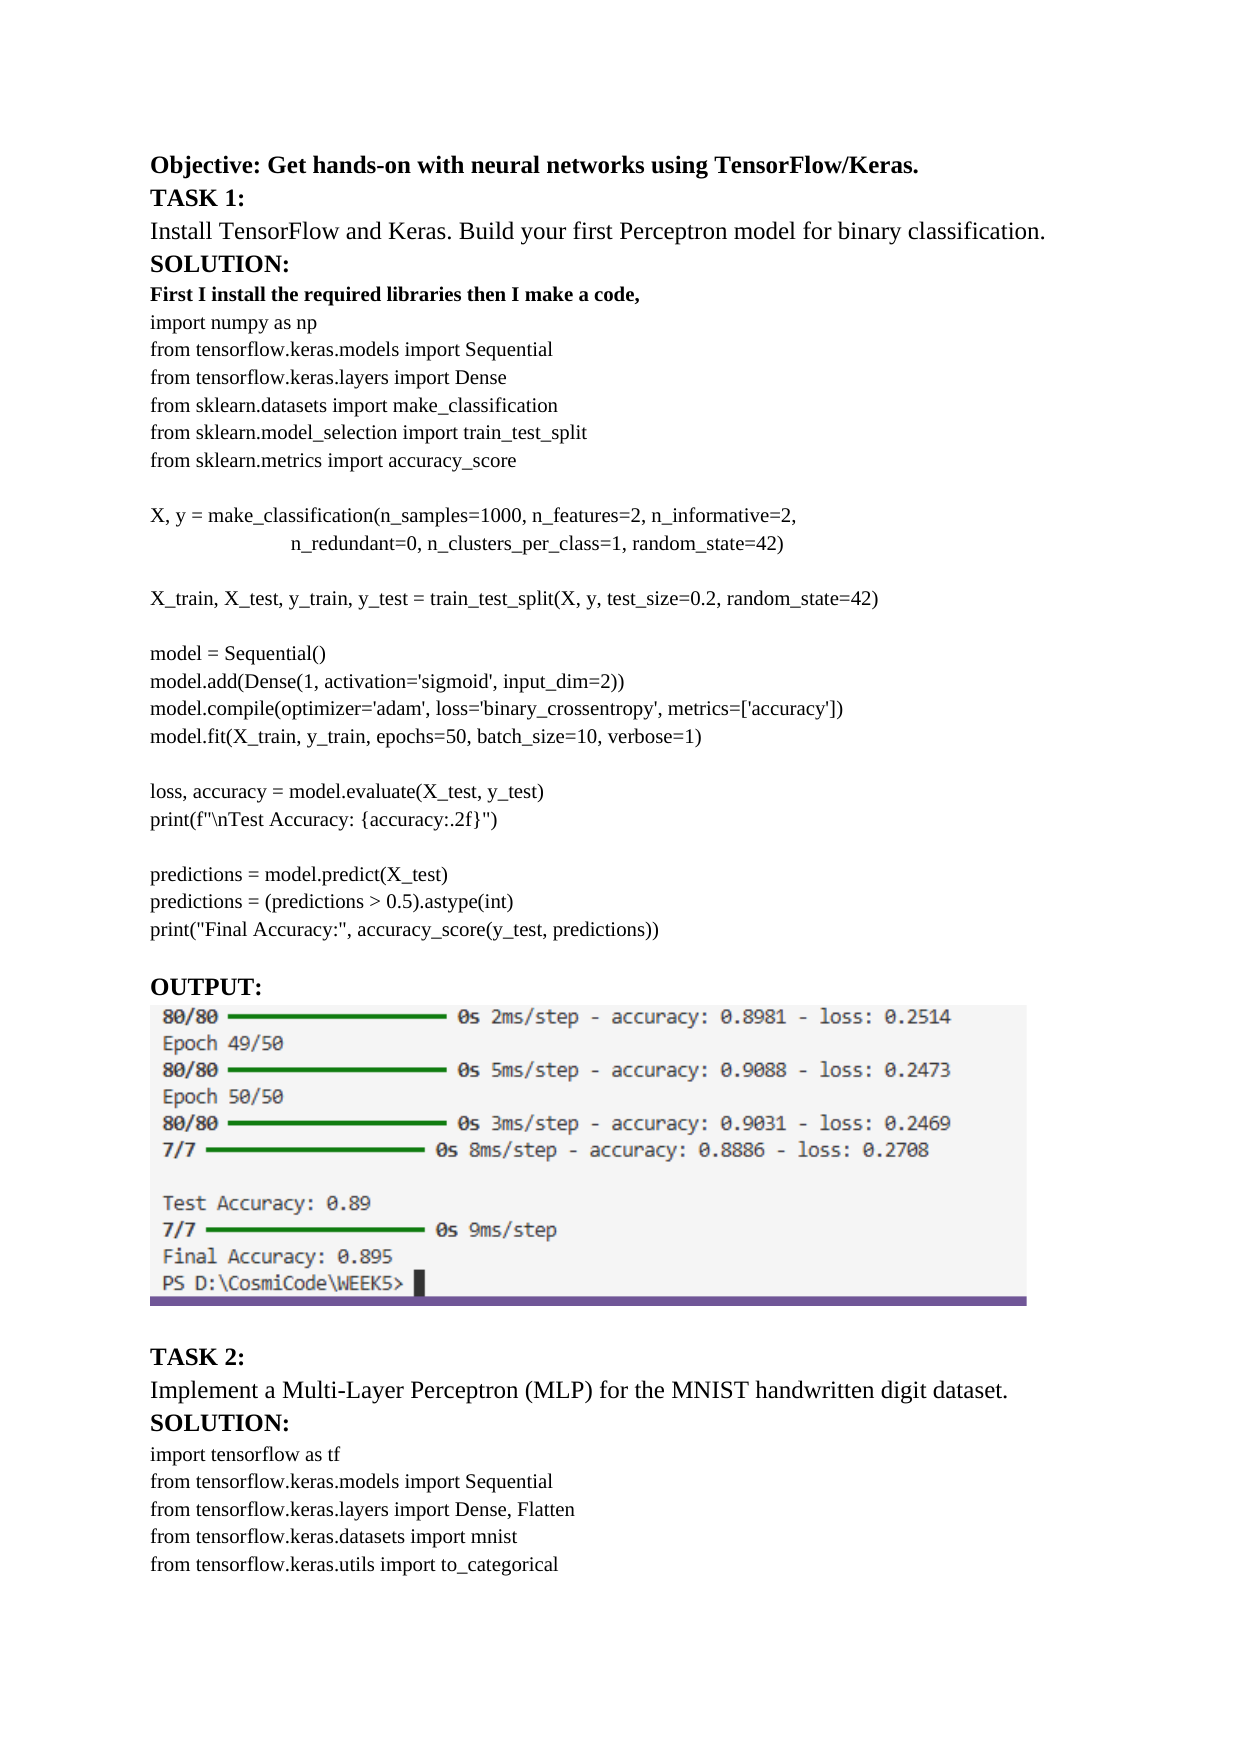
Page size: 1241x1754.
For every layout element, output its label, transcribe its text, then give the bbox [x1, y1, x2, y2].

text from sklearn.datasets import make_classification [150, 392, 1169, 417]
text from tensorflow.keras.datasets import mnist [150, 1524, 1169, 1548]
text OUTPUT: [150, 972, 1169, 1001]
text X, y = make_classification(n_samples=1000, n_features=2, n_informative=2, [150, 503, 1169, 527]
text SOLUTION: [150, 1408, 1169, 1437]
text Objective: Get hands-on with neural networks using TensorFlow/Keras. [150, 150, 1169, 179]
text Install TensorFlow and Keras. Build your first Perceptron model for binary classification. [150, 216, 1169, 245]
text X_train, X_test, y_train, y_test = train_test_split(X, y, test_size=0.2, random_state=42) [150, 586, 1169, 610]
text from tensorflow.keras.utils import to_categorical [150, 1552, 1169, 1576]
text Implement a Multi-Layer Perceptron (MLP) for the MNIST handwritten digit dataset. [150, 1376, 1169, 1404]
text import numpy as np [150, 310, 1169, 334]
text from sklearn.model_selection import train_test_split [150, 420, 1169, 444]
text SOLUTION: [150, 249, 1169, 278]
text TASK 2: [150, 1342, 1169, 1371]
text print("Final Accuracy:", accuracy_score(y_test, predictions)) [150, 917, 1169, 941]
text from tensorflow.keras.models import Sequential [150, 337, 1169, 361]
text print(f"\nTest Accuracy: {accuracy:.2f}") [150, 807, 1169, 831]
text from tensorflow.keras.layers import Dense [150, 365, 1169, 389]
text predictions = (predictions > 0.5).astype(int) [150, 889, 1169, 913]
text from sklearn.metrics import accuracy_score [150, 448, 1169, 472]
text predictions = model.predict(X_test) [150, 862, 1169, 886]
text model.compile(optimizer='adam', loss='binary_crossentropy', metrics=['accuracy']) [150, 696, 1169, 720]
text model.fit(X_train, y_train, epochs=50, batch_size=10, verbose=1) [150, 724, 1169, 748]
text model = Sequential() [150, 641, 1169, 665]
text from tensorflow.keras.layers import Dense, Flatten [150, 1497, 1169, 1521]
text TASK 1: [150, 183, 1169, 212]
text loss, accuracy = model.evaluate(X_test, y_test) [150, 779, 1169, 803]
text model.add(Dense(1, activation='sigmoid', input_dim=2)) [150, 668, 1169, 693]
text import tensorflow as tf [150, 1442, 1169, 1466]
text n_redundant=0, n_clusters_per_class=1, random_state=42) [150, 531, 1169, 554]
text from tensorflow.keras.models import Sequential [150, 1469, 1169, 1493]
text First I install the required libraries then I make a code, [150, 282, 1169, 306]
